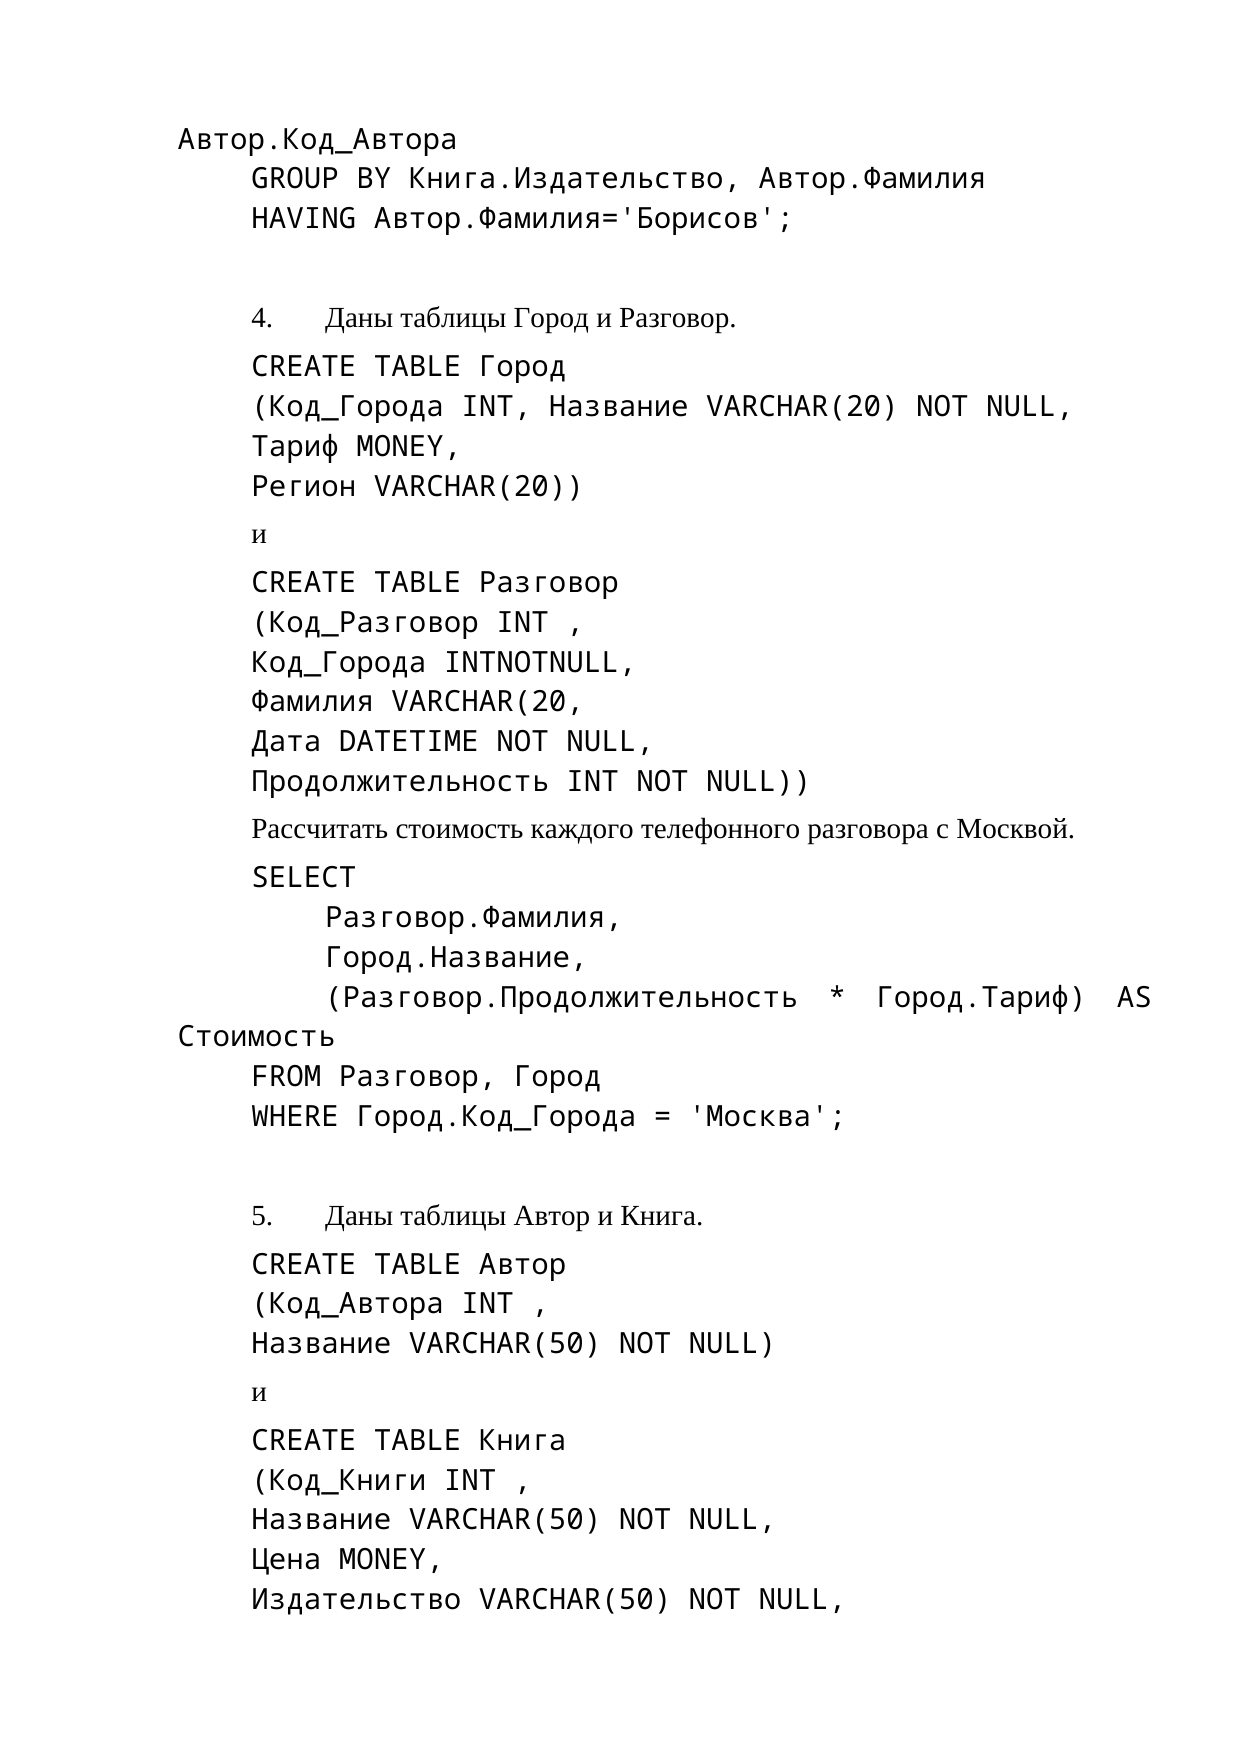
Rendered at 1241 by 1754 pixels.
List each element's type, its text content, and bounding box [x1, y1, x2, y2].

list Фамилия VARCHAR(20, [177, 681, 1152, 720]
list (Код_Города INT, Название VARCHAR(20) NOT NULL, [177, 385, 1152, 425]
list Автор.Код_Автора [177, 118, 1152, 158]
list Тариф MONEY, [177, 425, 1152, 465]
list HAVING Автор.Фамилия='Борисов'; [177, 197, 1152, 237]
list Город.Название, [177, 936, 1152, 976]
list Название VARCHAR(50) NOT NULL, [177, 1499, 1152, 1538]
list CREATE TABLE Книга [177, 1419, 1152, 1459]
list Рассчитать стоимость каждого телефонного разговора с Москвой. [177, 811, 1152, 845]
list Дата DATETIME NOT NULL, [177, 720, 1152, 760]
list CREATE TABLE Автор [177, 1243, 1152, 1283]
list (Код_Разговор INT , [177, 601, 1152, 641]
list WHERE Город.Код_Города = 'Москва'; [177, 1095, 1152, 1134]
list CREATE TABLE Разговор [177, 562, 1152, 601]
list Издательство VARCHAR(50) NOT NULL, [177, 1578, 1152, 1618]
list Продолжительность INT NOT NULL)) [177, 760, 1152, 800]
list Цена MONEY, [177, 1538, 1152, 1578]
list (Код_Книги INT , [177, 1459, 1152, 1499]
list FROM Разговор, Город [177, 1055, 1152, 1095]
list (Код_Автора INT , [177, 1283, 1152, 1322]
list GROUP BY Книга.Издательство, Автор.Фамилия [177, 158, 1152, 197]
list и [177, 1374, 1152, 1407]
list и [177, 516, 1152, 550]
list Разговор.Фамилия, [177, 896, 1152, 936]
list CREATE TABLE Город [177, 346, 1152, 385]
list Даны таблицы Автор и Книга. [177, 1198, 1152, 1231]
list (Разговор.Продолжительность * Город.Тариф) AS Стоимость [177, 976, 1152, 1055]
list Код_Города INTNOTNULL, [177, 641, 1152, 681]
list Регион VARCHAR(20)) [177, 465, 1152, 504]
list Название VARCHAR(50) NOT NULL) [177, 1322, 1152, 1362]
list SELECT [177, 857, 1152, 896]
list Даны таблицы Город и Разговор. [177, 300, 1152, 334]
